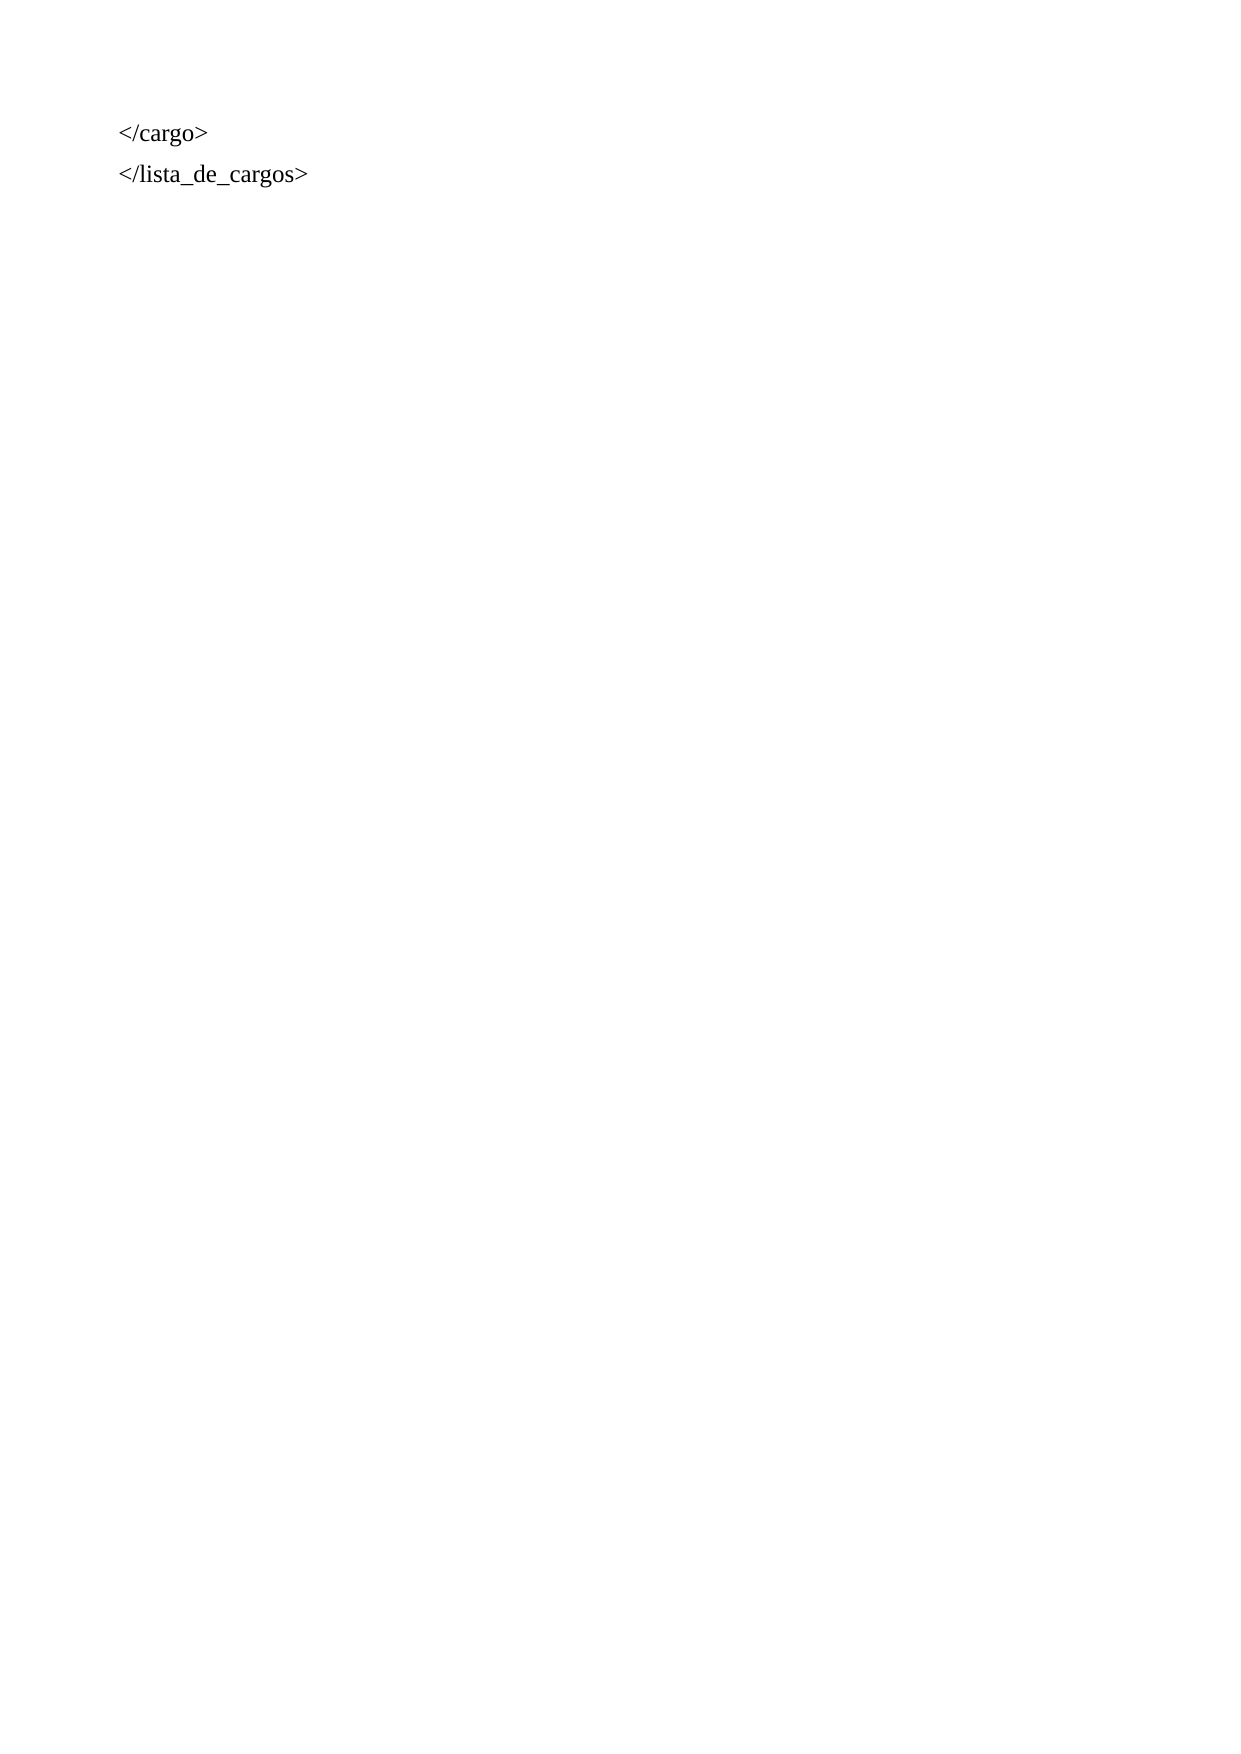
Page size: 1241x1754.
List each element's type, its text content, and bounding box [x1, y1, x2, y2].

text </lista_de_cargos> [118, 159, 1122, 188]
text </cargo> [118, 118, 1122, 147]
